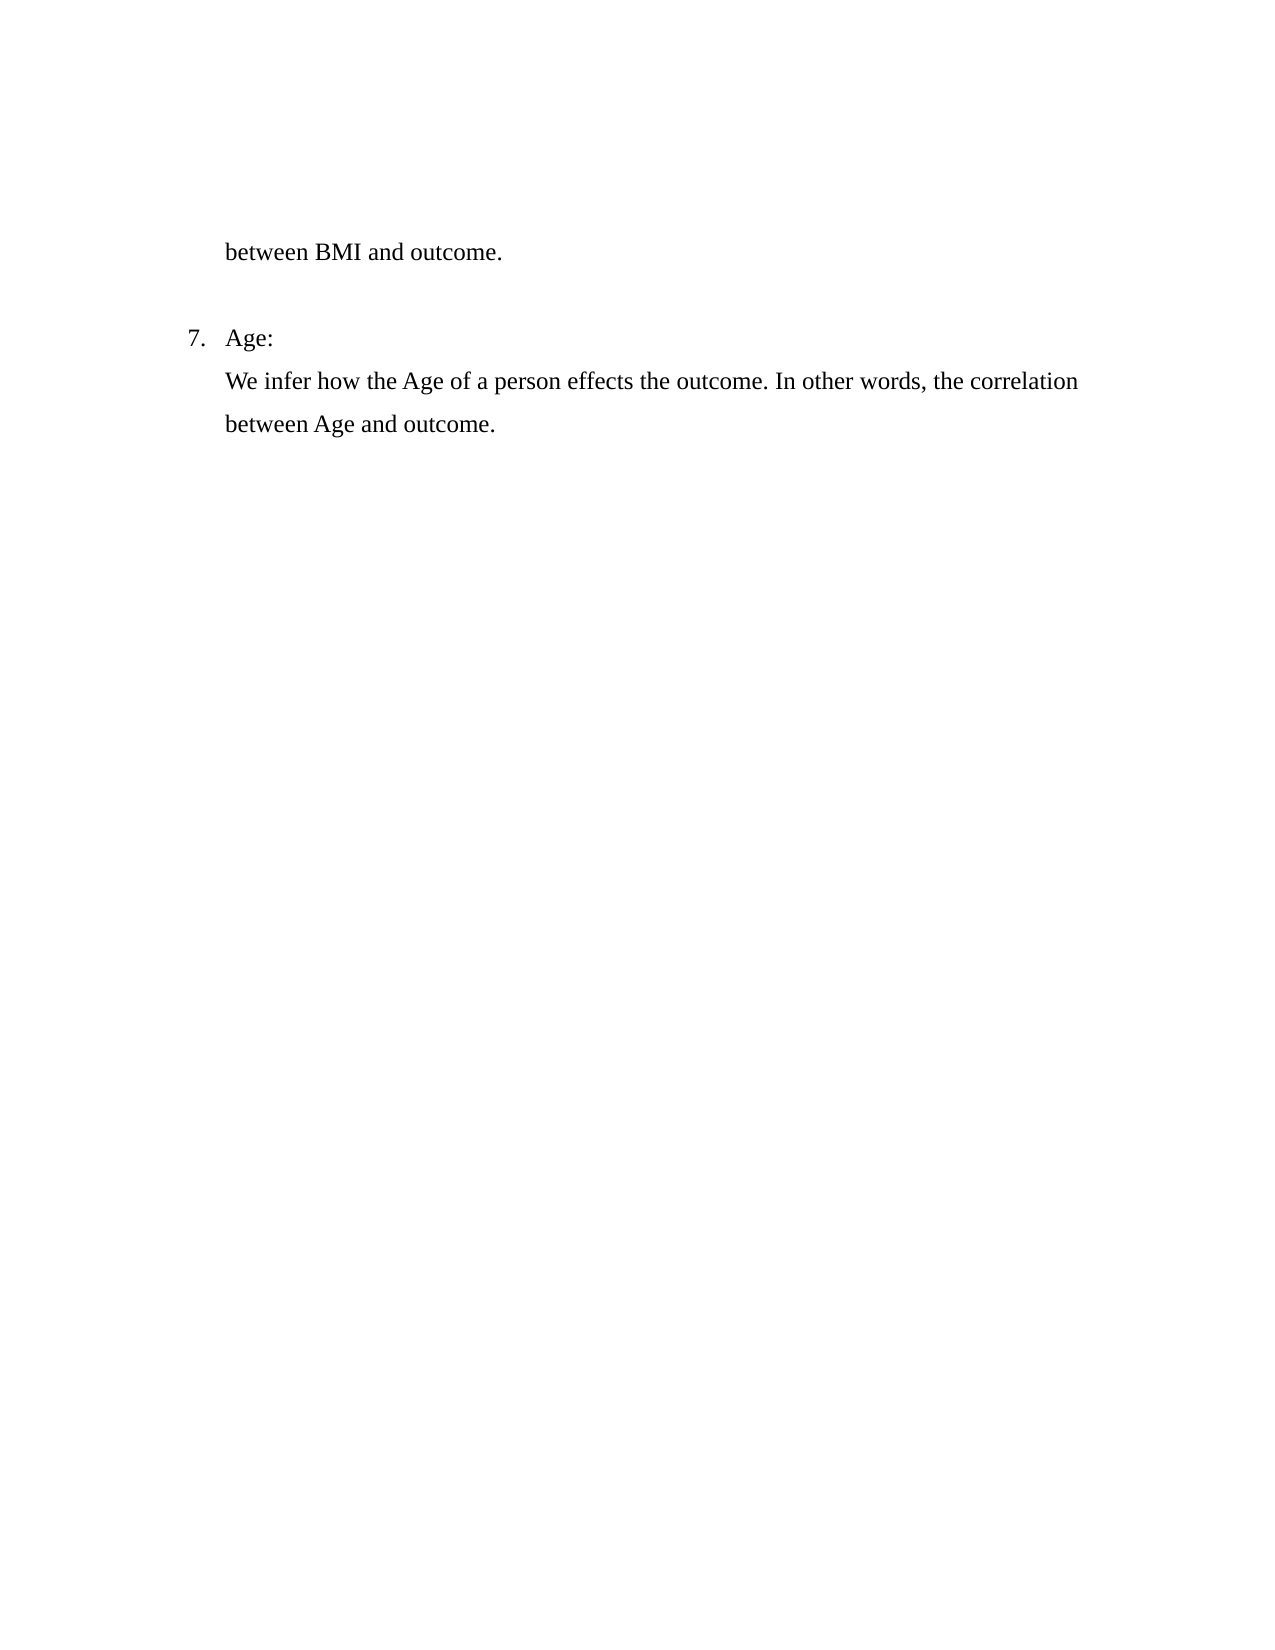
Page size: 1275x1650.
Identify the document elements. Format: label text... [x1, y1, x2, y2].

list We infer how the Age of a person effects the outcome. In other words, the correlation between Age and outcome. [187, 366, 1125, 438]
list between BMI and outcome. [187, 237, 1125, 266]
list Age: [187, 323, 1125, 352]
